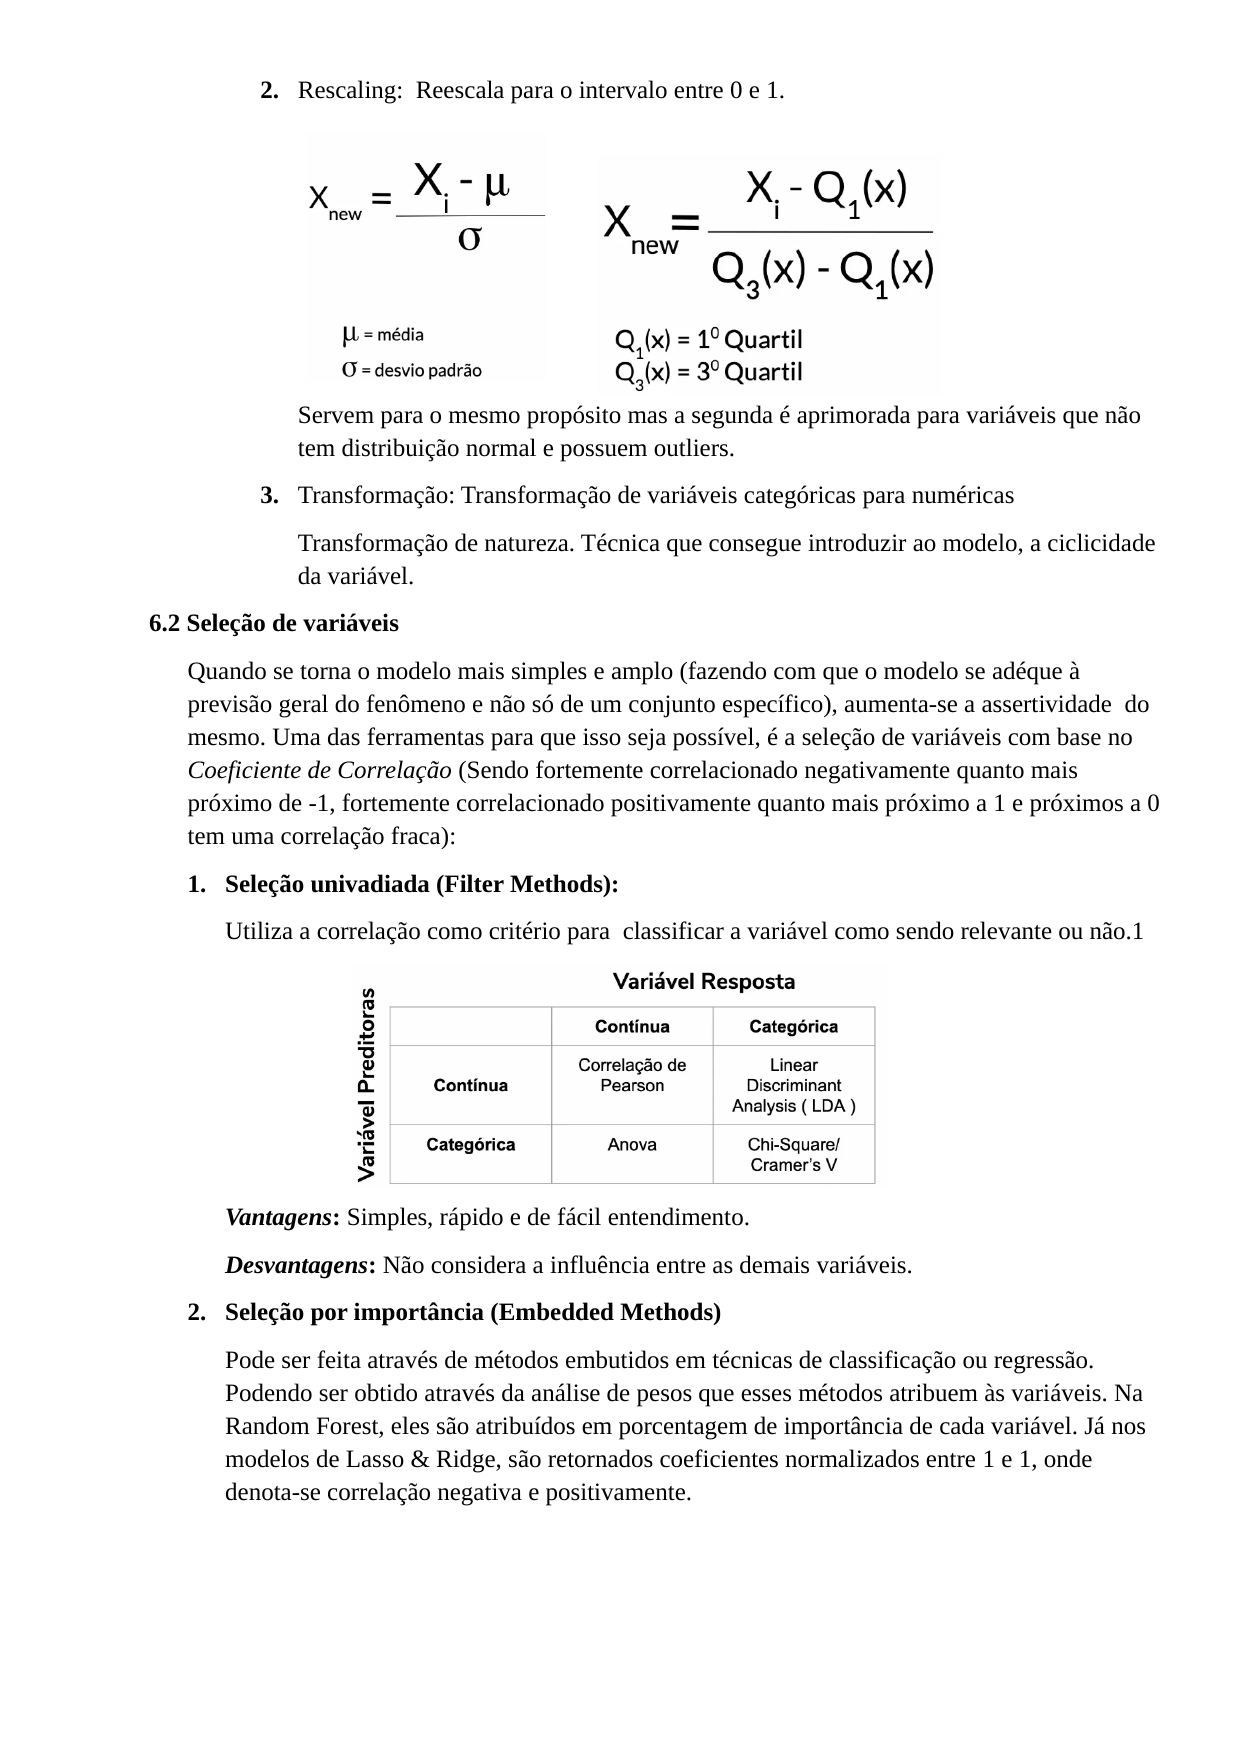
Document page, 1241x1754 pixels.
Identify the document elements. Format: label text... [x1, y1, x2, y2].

picture [352, 964, 888, 1187]
list Quando se torna o modelo mais simples e amplo (fazendo com que o modelo se adéque à previsão geral do fenômeno e não só de um conjunto específico), aumenta-se a assertividade do mesmo. Uma das ferramentas para que isso seja possível, é a seleção de variáveis com base no Coeficiente de Correlação (Sendo fortemente correlacionado negativamente quanto mais próximo de -1, fortemente correlacionado positivamente quanto mais próximo a 1 e próximos a 0 tem uma correlação fraca): [150, 656, 1165, 850]
text 6.2 Seleção de variáveis [75, 608, 1165, 637]
list Seleção univadiada (Filter Methods): [187, 869, 1165, 898]
list Transformação de natureza. Técnica que consegue introduzir ao modelo, a ciclicidade da variável. [260, 528, 1165, 590]
list Transformação: Transformação de variáveis categóricas para numéricas [260, 480, 1165, 509]
list Vantagens: Simples, rápido e de fácil entendimento. [187, 1202, 1165, 1231]
list Seleção por importância (Embedded Methods) [187, 1297, 1165, 1326]
picture [306, 132, 547, 382]
list Rescaling: Reescala para o intervalo entre 0 e 1. [260, 75, 1165, 104]
list Utiliza a correlação como critério para classificar a variável como sendo relevante ou não.1 [187, 916, 1165, 945]
list Pode ser feita através de métodos embutidos em técnicas de classificação ou regressão. Podendo ser obtido através da análise de pesos que esses métodos atribuem às variáveis. Na Random Forest, eles são atribuídos em porcentagem de importância de cada variável. Já nos modelos de Lasso & Ridge, são retornados coeficientes normalizados entre 1 e 1, onde denota-se correlação negativa e positivamente. [187, 1345, 1165, 1506]
picture [597, 154, 943, 396]
list Servem para o mesmo propósito mas a segunda é aprimorada para variáveis que não tem distribuição normal e possuem outliers. [260, 170, 1165, 461]
list Desvantagens: Não considera a influência entre as demais variáveis. [187, 1250, 1165, 1278]
